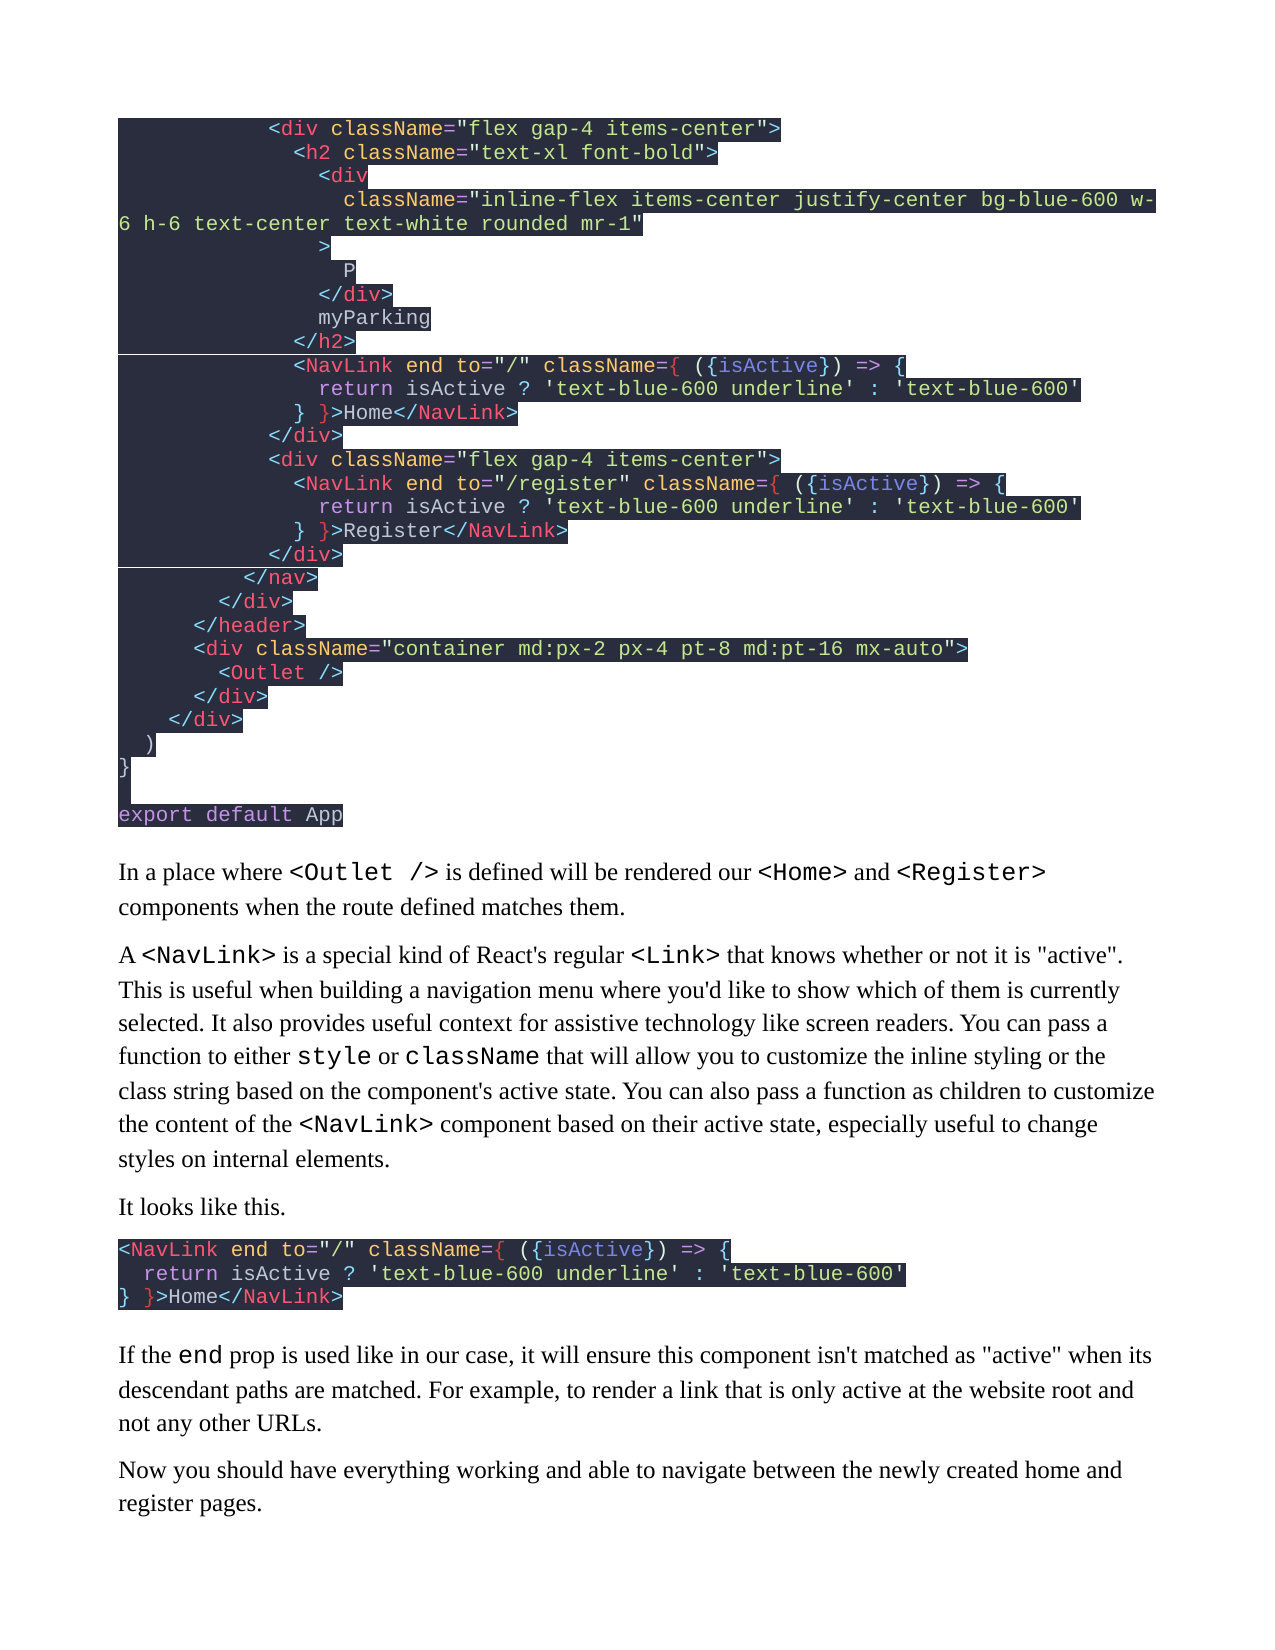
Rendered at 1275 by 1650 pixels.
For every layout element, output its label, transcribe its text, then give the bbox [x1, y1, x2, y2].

text It looks like this. [118, 1192, 1157, 1220]
text } }>Home</NavLink> [118, 402, 1157, 426]
text <NavLink end to="/" className={ ({isActive}) => { [118, 1239, 1157, 1263]
text </div> [118, 544, 1157, 567]
text </h2> [118, 331, 1157, 354]
text return isActive ? 'text-blue-600 underline' : 'text-blue-600' [118, 1263, 1157, 1287]
text <div [118, 165, 1157, 189]
text className="inline-flex items-center justify-center bg-blue-600 w-6 h-6 text-center text-white rounded mr-1" [118, 189, 1157, 236]
text <Outlet /> [118, 662, 1157, 686]
text } }>Register</NavLink> [118, 520, 1157, 544]
text A <NavLink> is a special kind of React's regular <Link> that knows whether or not it is "active". This is useful when building a navigation menu where you'd like to show which of them is currently selected. It also provides useful context for assistive technology like screen readers. You can pass a function to either style or className that will allow you to customize the inline styling or the class string based on the component's active state. You can also pass a function as children to customize the content of the <NavLink> component based on their active state, especially useful to change styles on internal elements. [118, 940, 1157, 1173]
text </div> [118, 284, 1157, 307]
text P [118, 260, 1157, 284]
text } [118, 757, 1157, 780]
text </nav> [118, 567, 1157, 591]
text </div> [118, 709, 1157, 733]
text <NavLink end to="/" className={ ({isActive}) => { [118, 354, 1157, 378]
text > [118, 236, 1157, 260]
text return isActive ? 'text-blue-600 underline' : 'text-blue-600' [118, 496, 1157, 520]
text } }>Home</NavLink> [118, 1287, 1157, 1310]
text ) [118, 733, 1157, 757]
text return isActive ? 'text-blue-600 underline' : 'text-blue-600' [118, 378, 1157, 402]
text export default App [118, 804, 1157, 827]
text </div> [118, 686, 1157, 709]
text </div> [118, 426, 1157, 449]
text myParking [118, 307, 1157, 331]
text </div> [118, 591, 1157, 615]
text If the end prop is used like in our case, it will ensure this component isn't matched as "active" when its descendant paths are matched. For example, to render a link that is only active at the website root and not any other URLs. [118, 1340, 1157, 1437]
text <h2 className="text-xl font-bold"> [118, 142, 1157, 165]
text <NavLink end to="/register" className={ ({isActive}) => { [118, 473, 1157, 496]
text Now you should have everything working and able to navigate between the newly created home and register pages. [118, 1455, 1157, 1517]
text In a place where <Outlet /> is defined will be rendered our <Home> and <Register> components when the route defined matches them. [118, 857, 1157, 921]
text <div className="flex gap-4 items-center"> [118, 118, 1157, 142]
text <div className="flex gap-4 items-center"> [118, 449, 1157, 473]
text </header> [118, 615, 1157, 638]
text <div className="container md:px-2 px-4 pt-8 md:pt-16 mx-auto"> [118, 638, 1157, 662]
